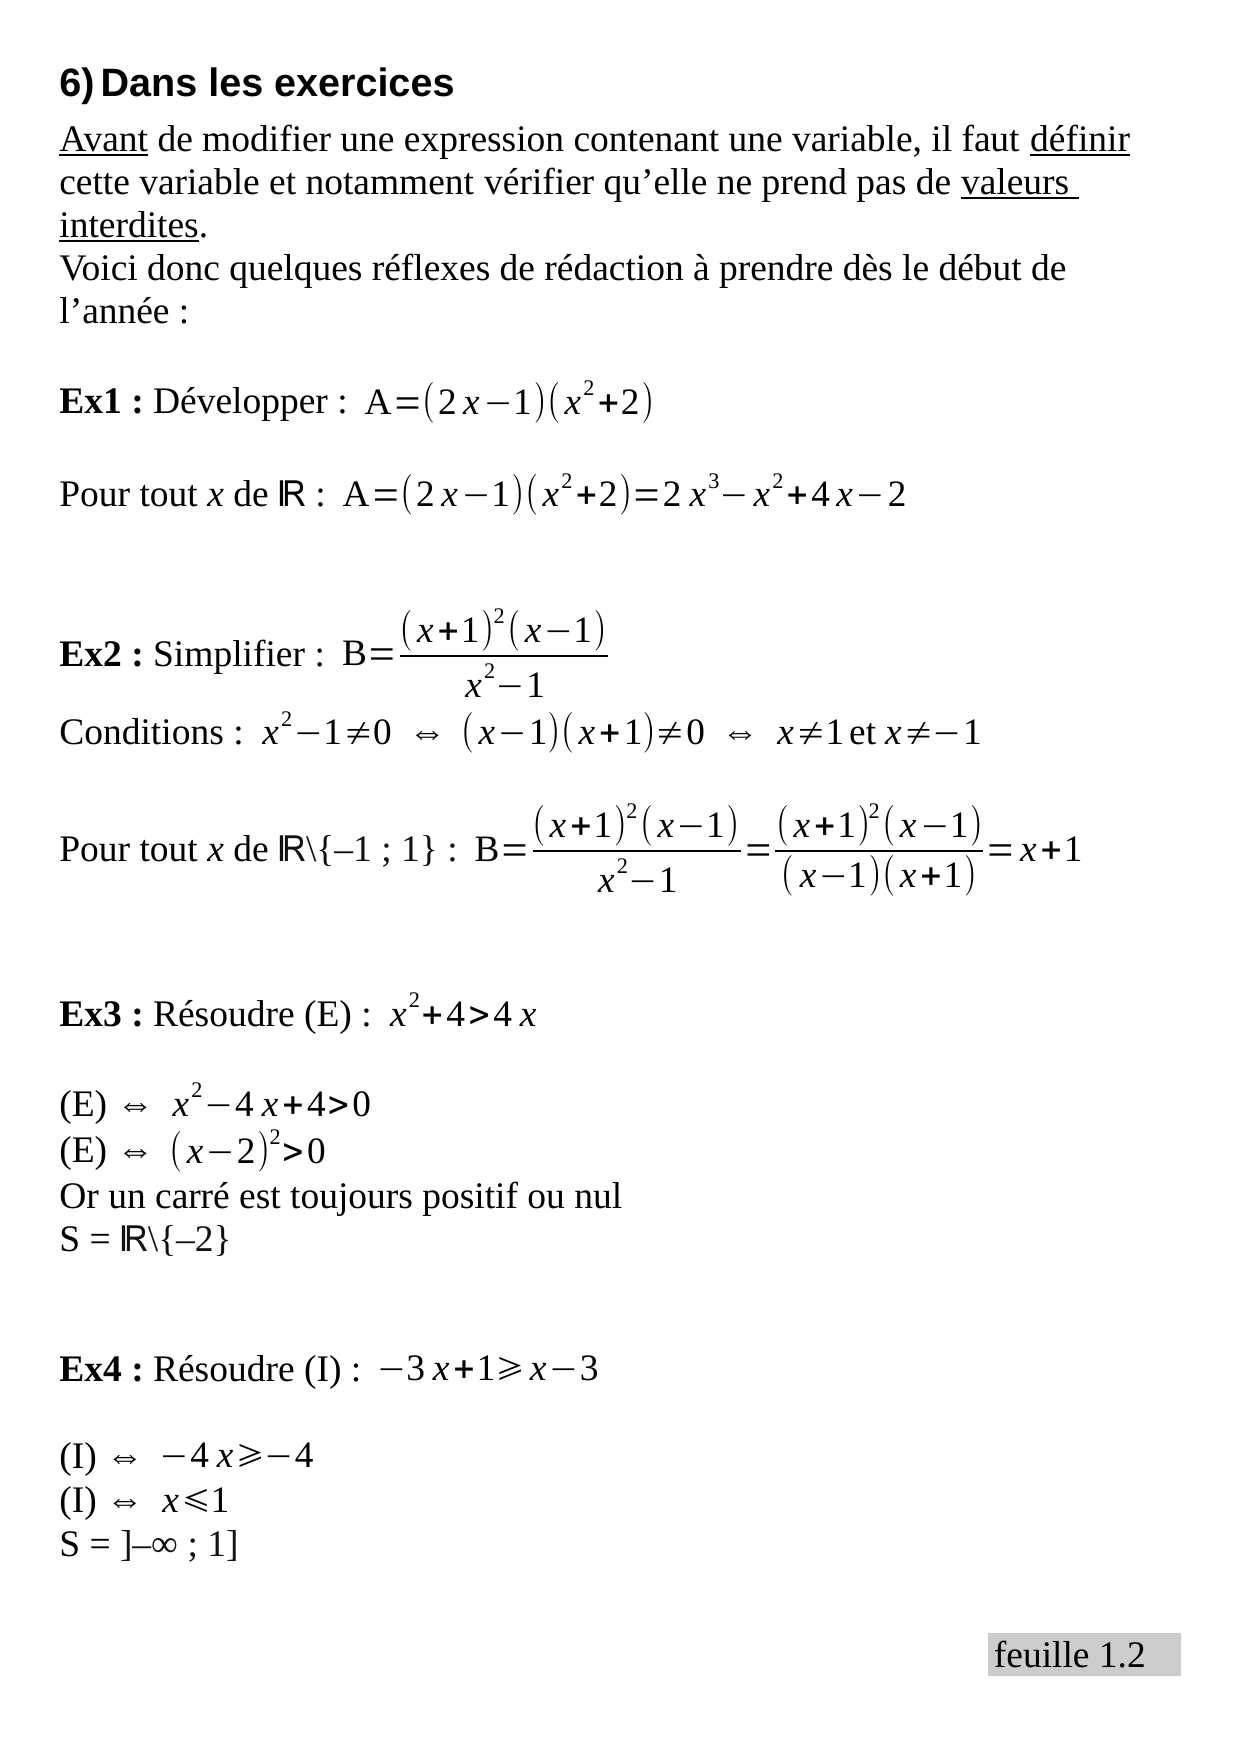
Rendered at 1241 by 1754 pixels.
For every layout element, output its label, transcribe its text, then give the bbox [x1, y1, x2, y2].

text S = ℝ\{–2} [59, 1217, 1181, 1260]
text Pour tout x de ℝ : [59, 468, 1181, 517]
text Conditions : ⇔ ⇔ [59, 706, 1181, 755]
text (E) ⇔ [59, 1124, 1181, 1173]
text Pour tout x de ℝ\{–1 ; 1} : [59, 798, 1181, 901]
text (E) ⇔ [59, 1077, 1181, 1124]
text (I) ⇔ [59, 1478, 1181, 1522]
text S = ]–∞ ; 1] [59, 1522, 1181, 1565]
text Ex2 : Simplifier : [59, 603, 1181, 706]
text Avant de modifier une expression contenant une variable, il faut définir cette variable et notamment vérifier qu’elle ne prend pas de valeurs interdites. [59, 116, 1181, 246]
text Or un carré est toujours positif ou nul [59, 1173, 1181, 1217]
text Voici donc quelques réflexes de rédaction à prendre dès le début de l’année : [59, 246, 1181, 332]
text Ex1 : Développer : [59, 375, 1181, 424]
list Dans les exercices [59, 59, 1181, 105]
text Ex4 : Résoudre (I) : [59, 1346, 1181, 1390]
text Ex3 : Résoudre (E) : [59, 987, 1181, 1034]
text (I) ⇔ [59, 1433, 1181, 1478]
